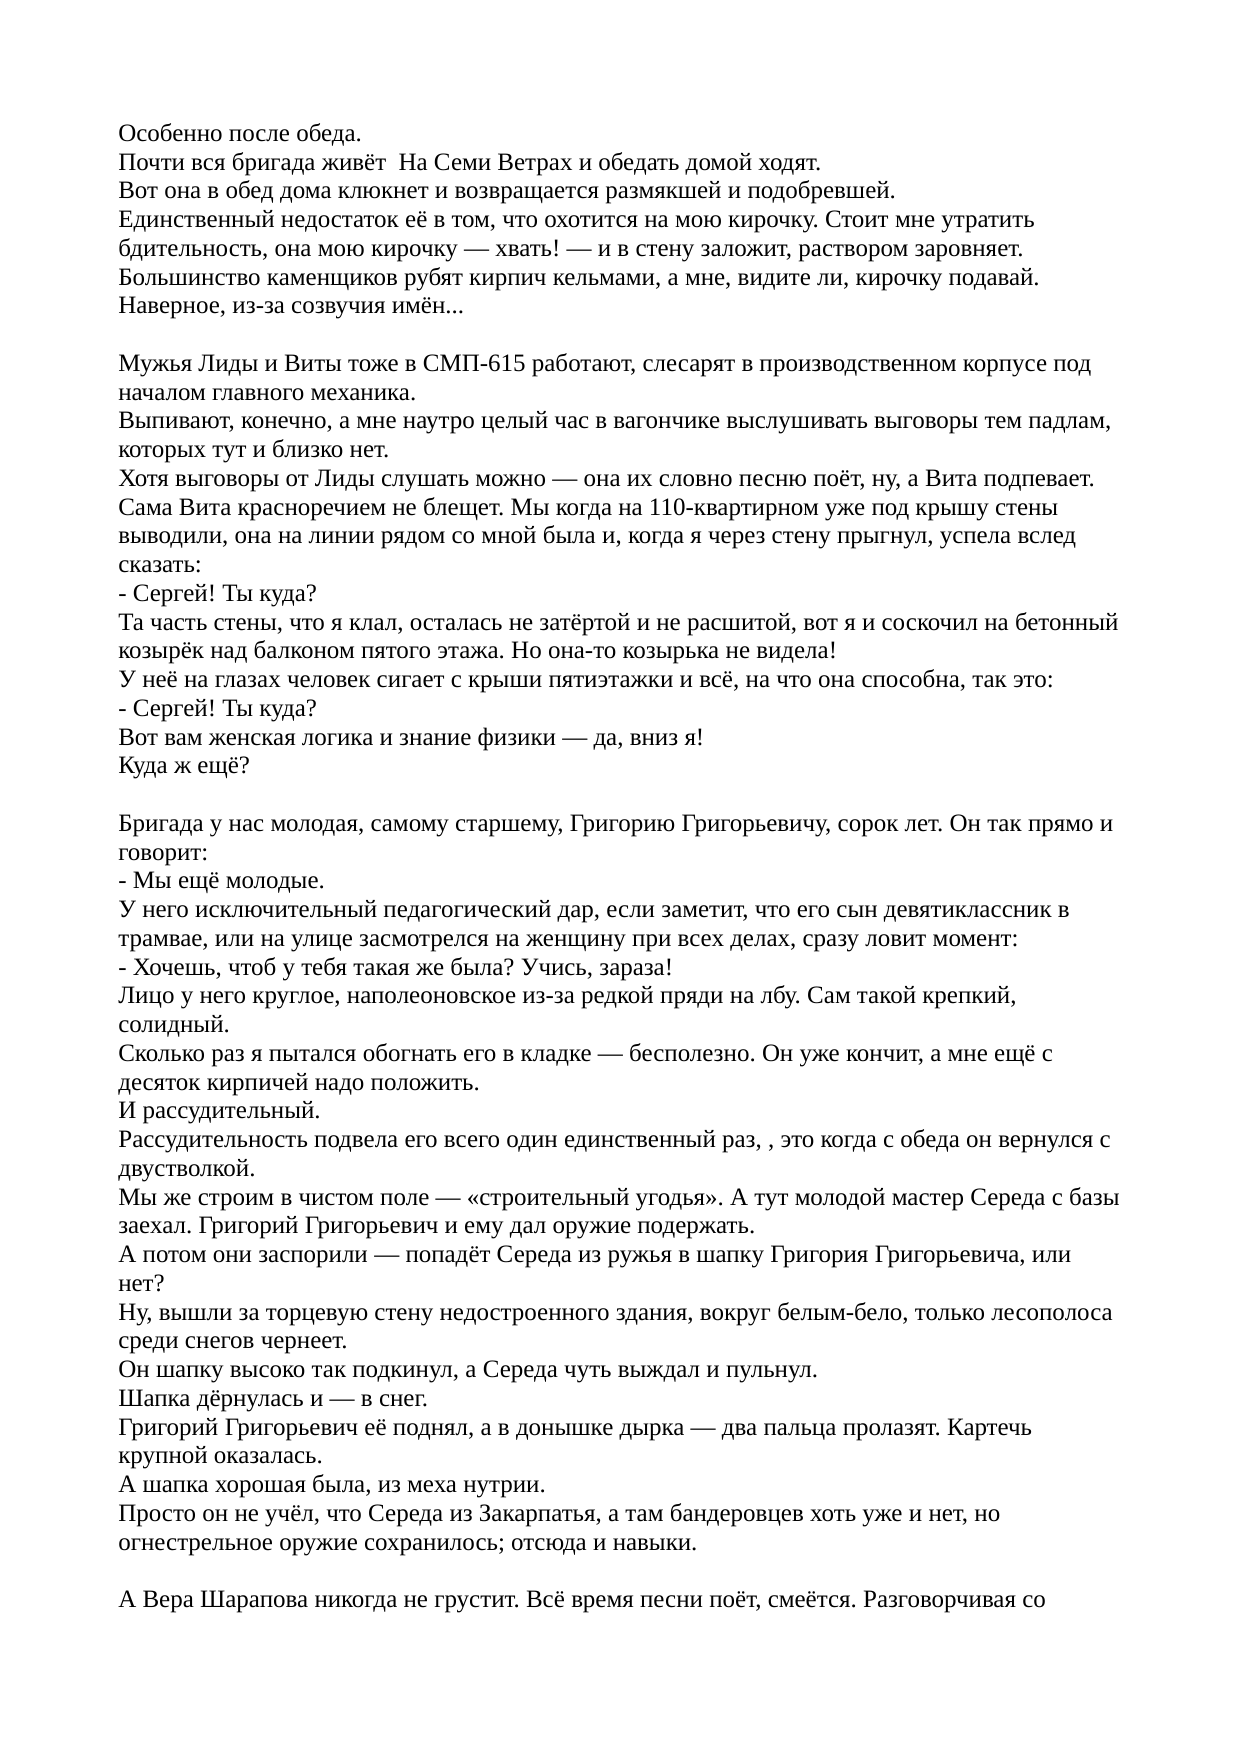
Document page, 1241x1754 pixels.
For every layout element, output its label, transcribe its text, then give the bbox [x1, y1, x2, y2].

text Вот она в обед дома клюкнет и возвращается размякшей и подобревшей. [118, 176, 1122, 204]
text А потом они заспорили — попадёт Середа из ружья в шапку Григория Григорьевича, или нет? [118, 1239, 1122, 1297]
text Григорий Григорьевич её поднял, а в донышке дырка — два пальца пролазят. Картечь крупной оказалась. [118, 1412, 1122, 1469]
text Сама Вита красноречием не блещет. Мы когда на 110-квартирном уже под крышу стены выводили, она на линии рядом со мной была и, когда я через стену прыгнул, успела вслед сказать: [118, 492, 1122, 578]
text Просто он не учёл, что Середа из Закарпатья, а там бандеровцев хоть уже и нет, но огнестрельное оружие сохранилось; отсюда и навыки. [118, 1498, 1122, 1556]
text - Сергей! Ты куда? [118, 693, 1122, 722]
text Вот вам женская логика и знание физики — да, вниз я! [118, 722, 1122, 751]
text Почти вся бригада живёт На Семи Ветрах и обедать домой ходят. [118, 147, 1122, 176]
text Шапка дёрнулась и — в снег. [118, 1383, 1122, 1412]
text Рассудительность подвела его всего один единственный раз, , это когда с обеда он вернулся с двустволкой. [118, 1124, 1122, 1182]
text Мы же строим в чистом поле — «строительный угодья». А тут молодой мастер Середа с базы заехал. Григорий Григорьевич и ему дал оружие подержать. [118, 1182, 1122, 1239]
text У неё на глазах человек сигает с крыши пятиэтажки и всё, на что она способна, так это: [118, 664, 1122, 693]
text Куда ж ещё? [118, 751, 1122, 779]
text - Хочешь, чтоб у тебя такая же была? Учись, зараза! [118, 952, 1122, 981]
text А Вера Шарапова никогда не грустит. Всё время песни поёт, смеётся. Разговорчивая со [118, 1584, 1122, 1613]
text Ну, вышли за торцевую стену недостроенного здания, вокруг белым-бело, только лесополоса среди снегов чернеет. [118, 1297, 1122, 1354]
text Хотя выговоры от Лиды слушать можно — она их словно песню поёт, ну, а Вита подпевает. [118, 463, 1122, 492]
text Сколько раз я пытался обогнать его в кладке — бесполезно. Он уже кончит, а мне ещё с десяток кирпичей надо положить. [118, 1038, 1122, 1096]
text Большинство каменщиков рубят кирпич кельмами, а мне, видите ли, кирочку подавай. Наверное, из-за созвучия имён... [118, 262, 1122, 319]
text Выпивают, конечно, а мне наутро целый час в вагончике выслушивать выговоры тем падлам, которых тут и близко нет. [118, 406, 1122, 463]
text - Мы ещё молодые. [118, 866, 1122, 894]
text Единственный недостаток её в том, что охотится на мою кирочку. Стоит мне утратить бдительность, она мою кирочку — хвать! — и в стену заложит, раствором заровняет. [118, 204, 1122, 262]
text - Сергей! Ты куда? [118, 578, 1122, 607]
text Особенно после обеда. [118, 118, 1122, 147]
text И рассудительный. [118, 1096, 1122, 1124]
text А шапка хорошая была, из меха нутрии. [118, 1469, 1122, 1498]
text Мужья Лиды и Виты тоже в СМП-615 работают, слесарят в производственном корпусе под началом главного механика. [118, 348, 1122, 406]
text Бригада у нас молодая, самому старшему, Григорию Григорьевичу, сорок лет. Он так прямо и говорит: [118, 808, 1122, 866]
text Та часть стены, что я клал, осталась не затёртой и не расшитой, вот я и соскочил на бетонный козырёк над балконом пятого этажа. Но она-то козырька не видела! [118, 607, 1122, 664]
text Он шапку высоко так подкинул, а Середа чуть выждал и пульнул. [118, 1354, 1122, 1383]
text Лицо у него круглое, наполеоновское из-за редкой пряди на лбу. Сам такой крепкий, солидный. [118, 981, 1122, 1038]
text У него исключительный педагогический дар, если заметит, что его сын девятиклассник в трамвае, или на улице засмотрелся на женщину при всех делах, сразу ловит момент: [118, 894, 1122, 952]
